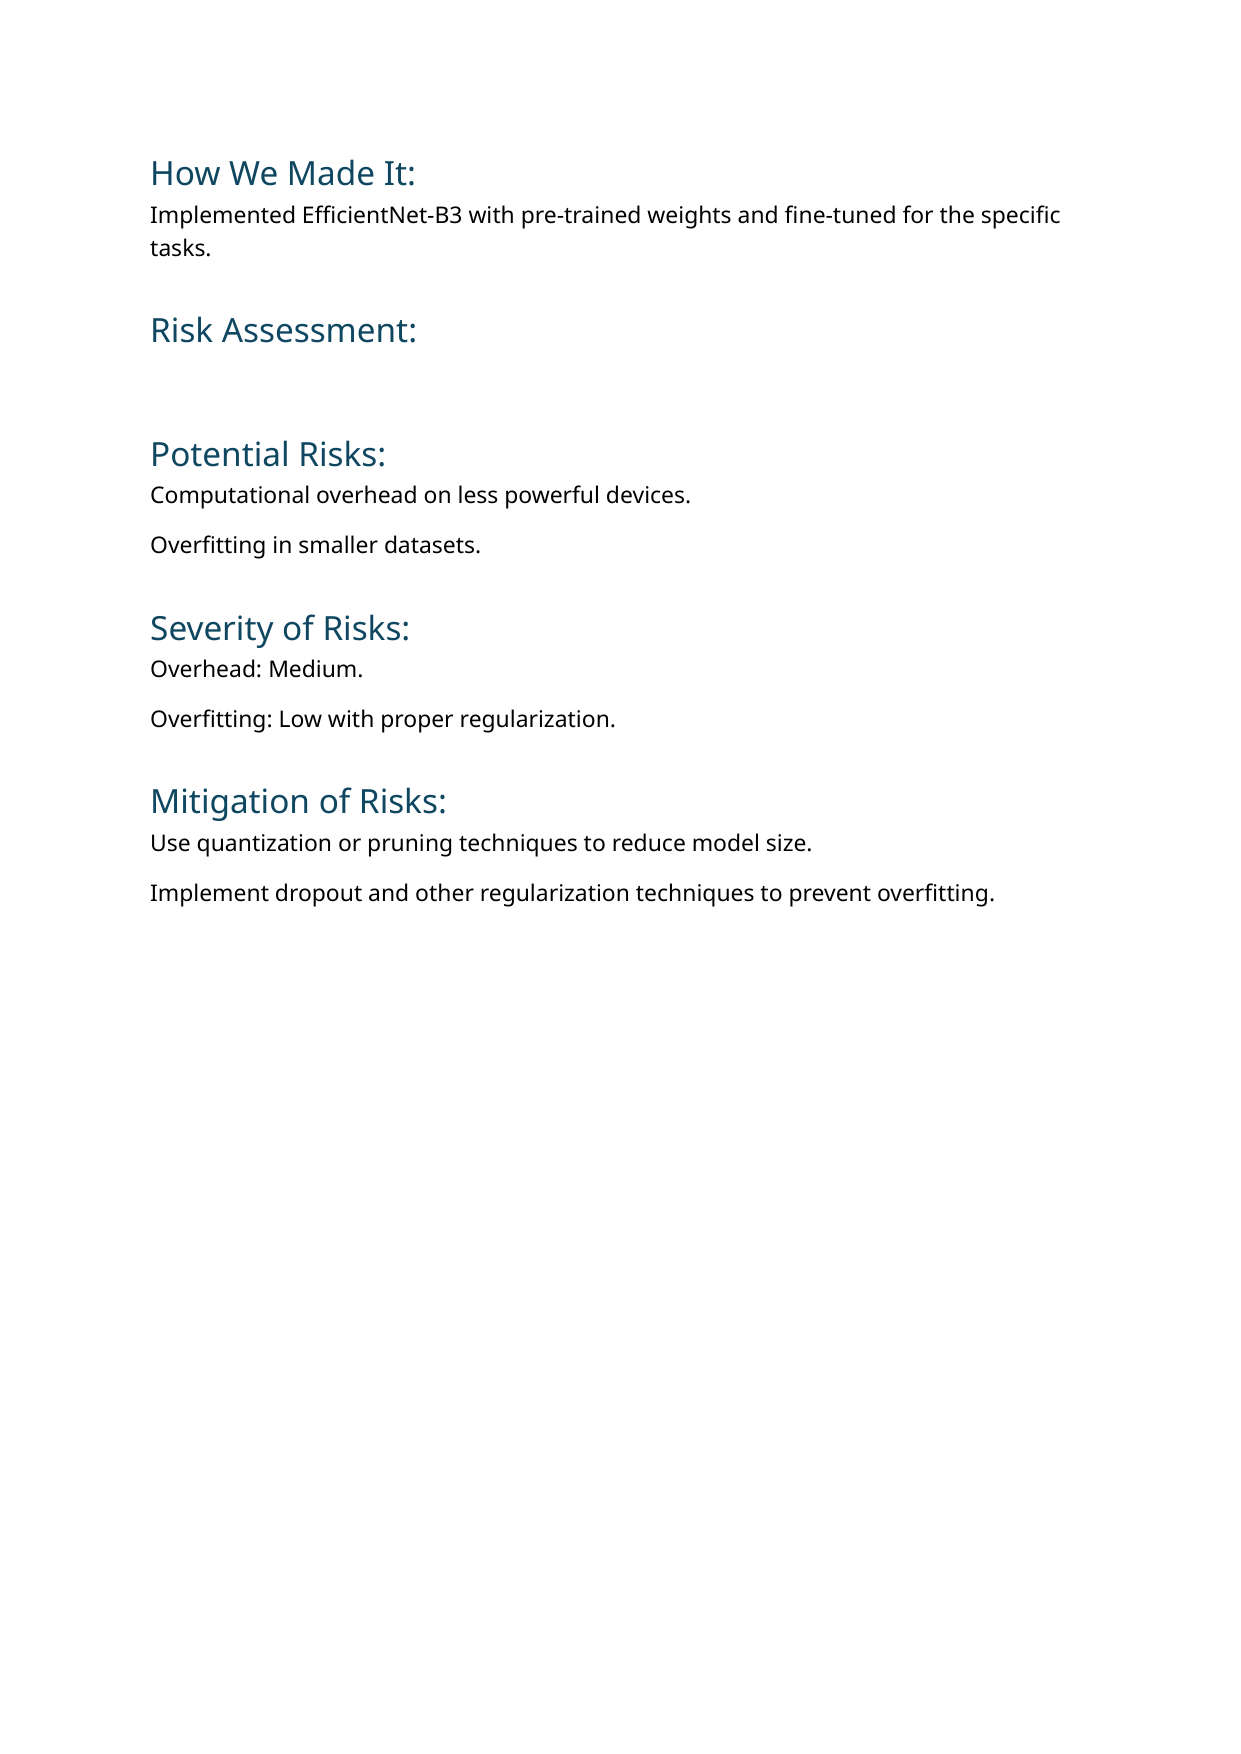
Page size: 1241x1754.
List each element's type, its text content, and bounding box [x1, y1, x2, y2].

text Overfitting: Low with proper regularization. [150, 703, 1090, 734]
text Overfitting in smaller datasets. [150, 529, 1090, 561]
text Use quantization or pruning techniques to reduce model size. [150, 827, 1090, 858]
subtitle Potential Risks: [150, 431, 1090, 476]
text Computational overhead on less powerful devices. [150, 479, 1090, 511]
subtitle How We Made It: [150, 150, 1090, 195]
text Overhead: Medium. [150, 653, 1090, 684]
subtitle Severity of Risks: [150, 604, 1090, 650]
text Implement dropout and other regularization techniques to prevent overfitting. [150, 877, 1090, 908]
subtitle Risk Assessment: [150, 307, 1090, 352]
subtitle Mitigation of Risks: [150, 778, 1090, 824]
text Implemented EfficientNet-B3 with pre-trained weights and fine-tuned for the specific tasks. [150, 198, 1090, 263]
